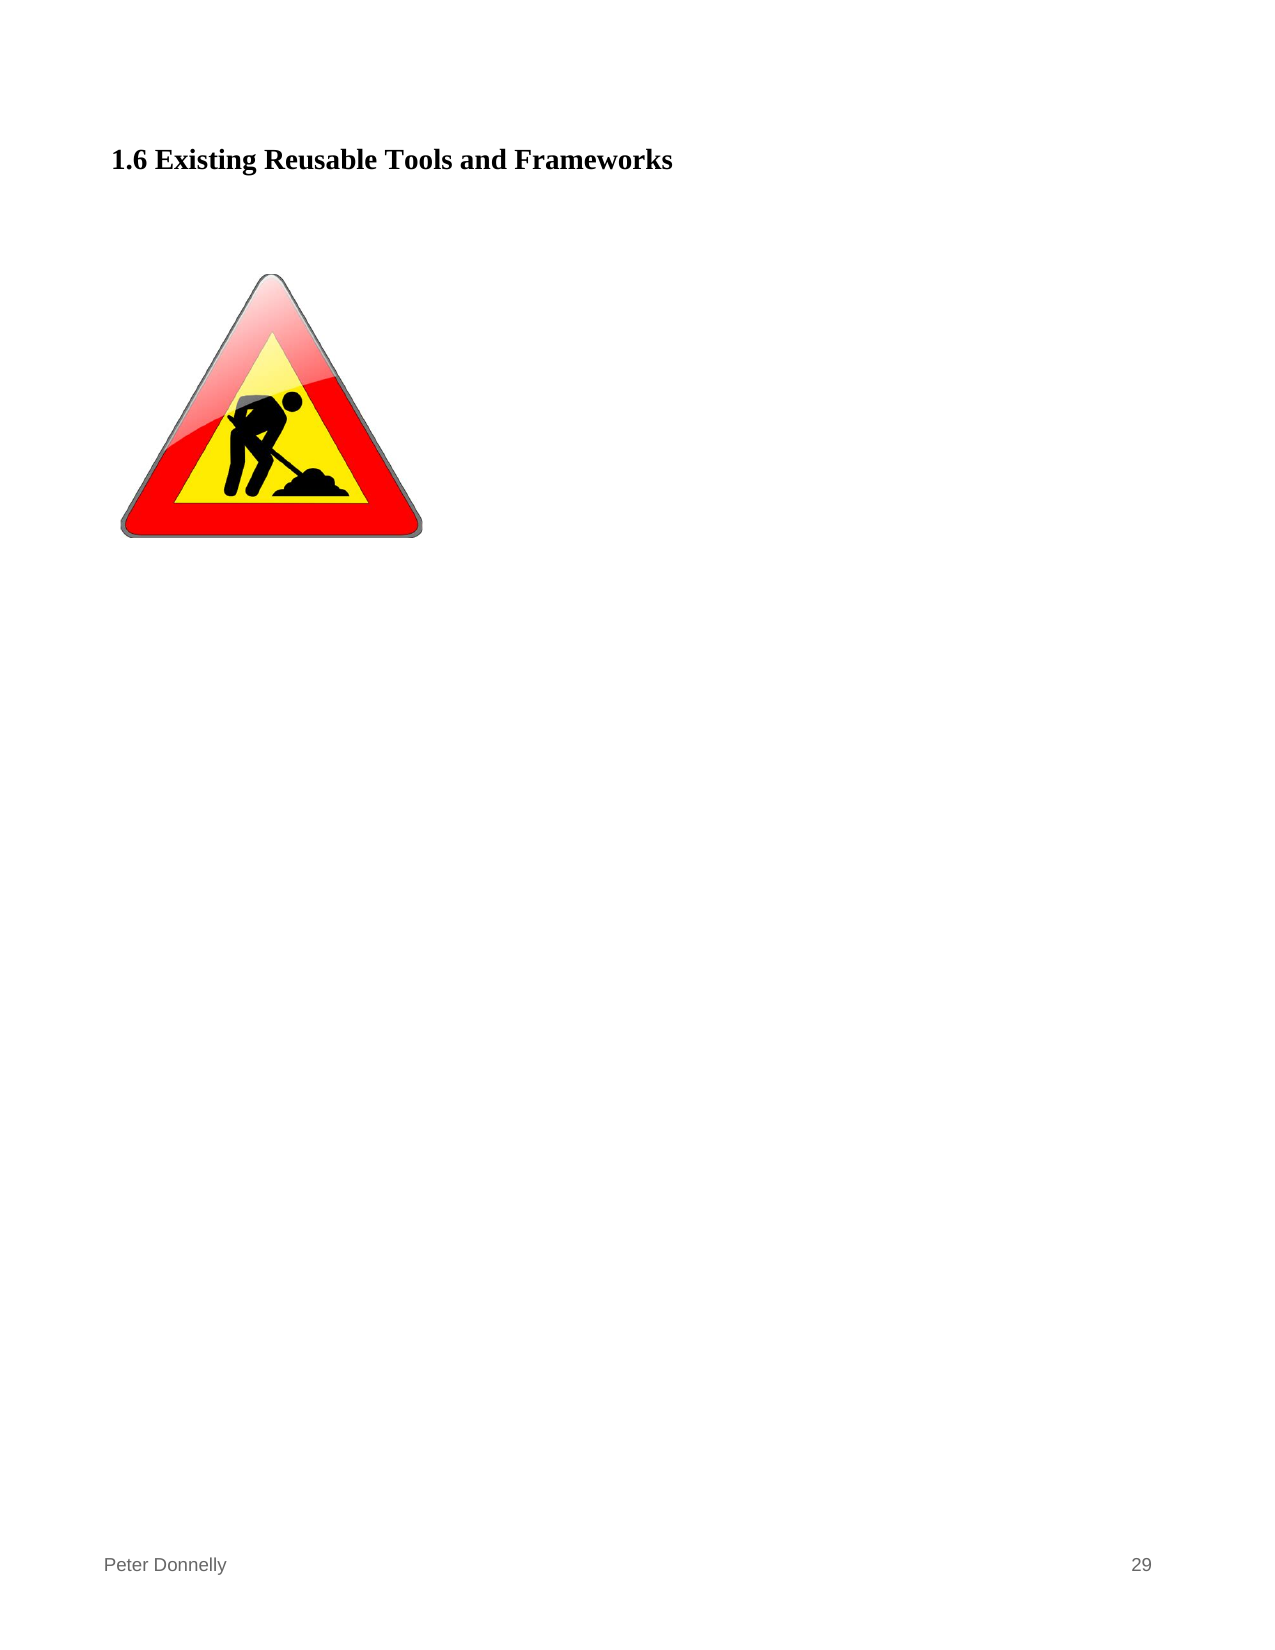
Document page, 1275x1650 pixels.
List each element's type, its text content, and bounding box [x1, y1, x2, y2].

subtitle Existing Reusable Tools and Frameworks [103, 142, 1181, 176]
picture [120, 274, 423, 538]
